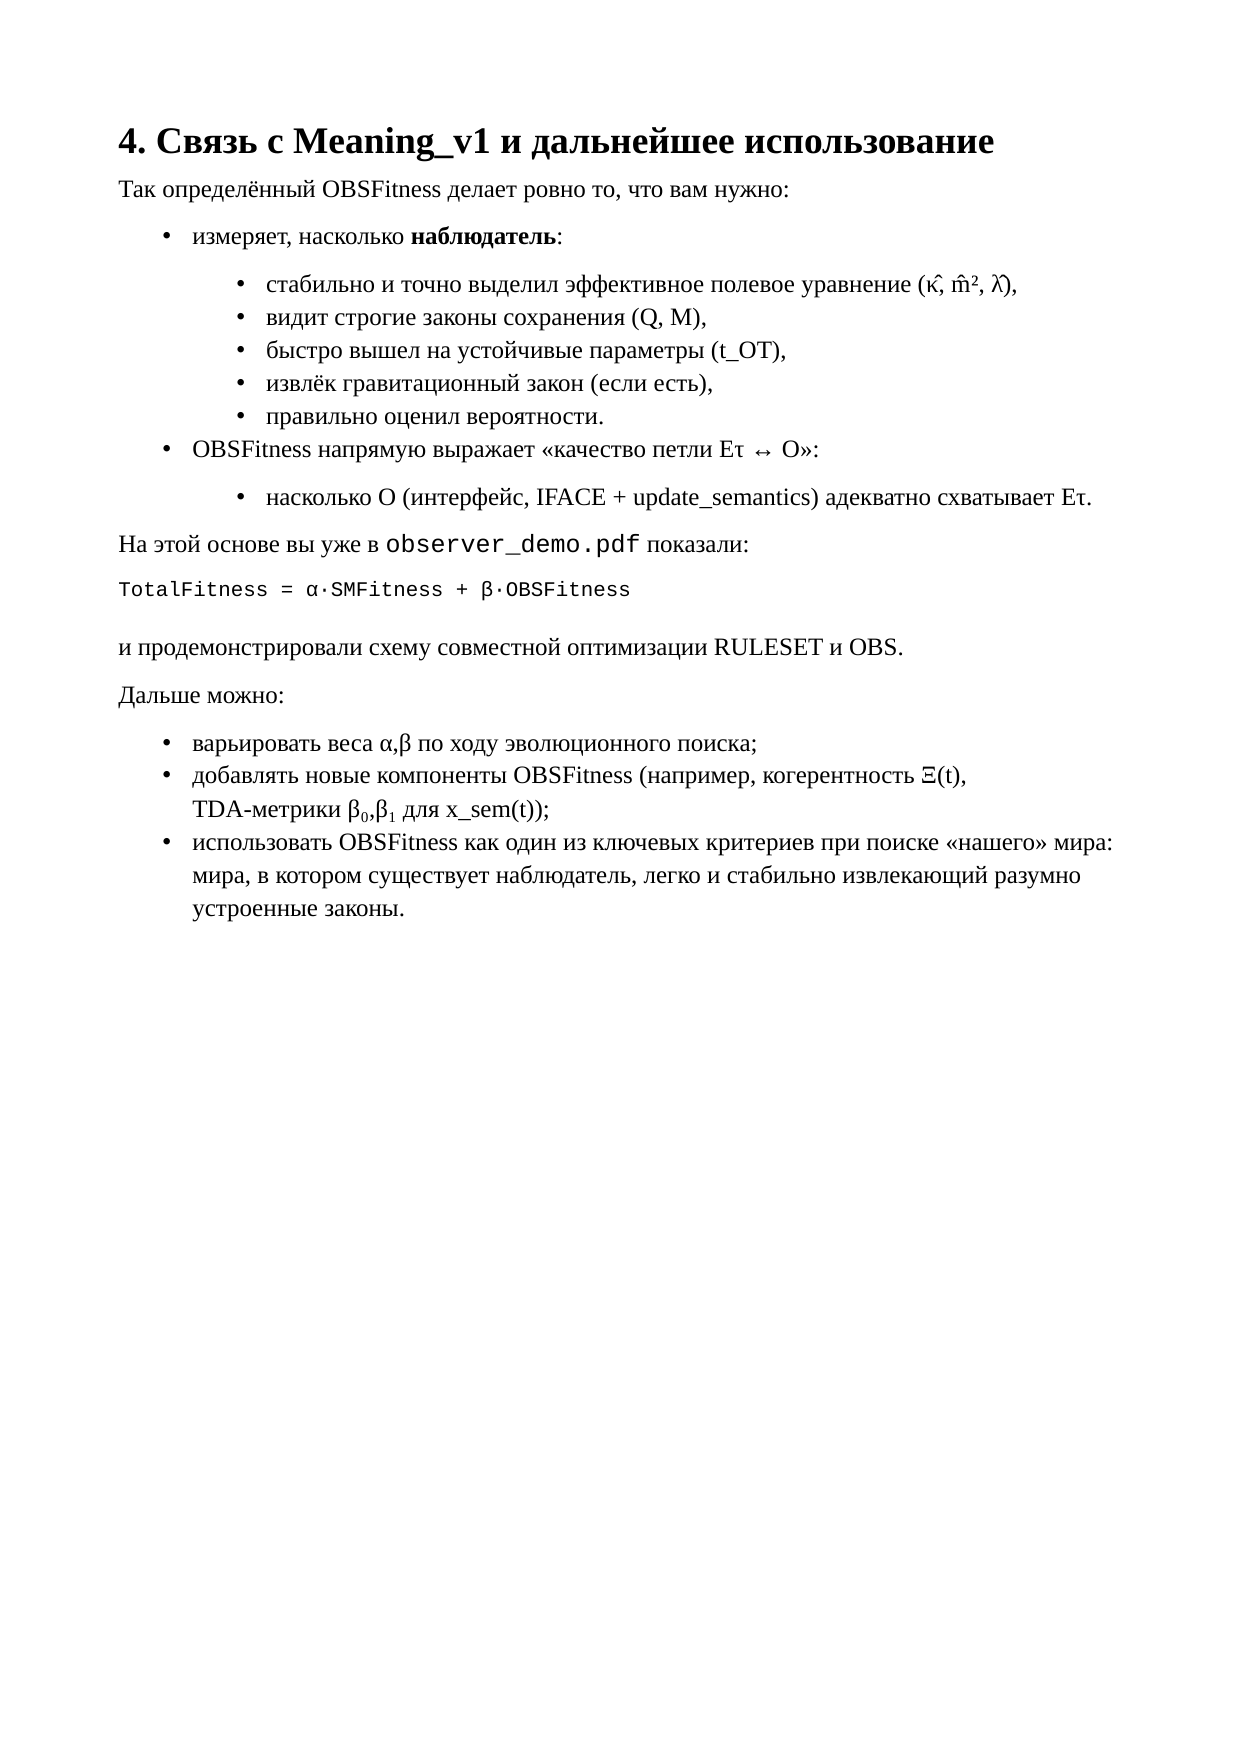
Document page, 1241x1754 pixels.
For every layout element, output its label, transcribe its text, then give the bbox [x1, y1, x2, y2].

list стабильно и точно выделил эффективное полевое уравнение (κ̂, m̂², λ̂), [236, 269, 1122, 298]
text TotalFitness = α·SMFitness + β·OBSFitness [118, 579, 1122, 603]
list быстро вышел на устойчивые параметры (t_OT), [236, 335, 1122, 364]
list видит строгие законы сохранения (Q, M), [236, 302, 1122, 331]
list извлёк гравитационный закон (если есть), [236, 368, 1122, 397]
list измеряет, насколько наблюдатель: [162, 221, 1122, 250]
list OBSFitness напрямую выражает «качество петли Eτ ↔ O»: [162, 434, 1122, 463]
text Дальше можно: [118, 680, 1122, 709]
list варьировать веса α,β по ходу эволюционного поиска; [162, 728, 1122, 756]
text На этой основе вы уже в observer_demo.pdf показали: [118, 529, 1122, 560]
list использовать OBSFitness как один из ключевых критериев при поиске «нашего» мира: мира, в котором существует наблюдатель, легко и стабильно извлекающий разумно устроенные законы. [162, 827, 1122, 921]
list правильно оценил вероятности. [236, 401, 1122, 430]
text и продемонстрировали схему совместной оптимизации RULESET и OBS. [118, 632, 1122, 661]
text Так определённый OBSFitness делает ровно то, что вам нужно: [118, 174, 1122, 202]
list добавлять новые компоненты OBSFitness (например, когерентность Ξ(t), TDA‑метрики β₀,β₁ для x_sem(t)); [162, 761, 1122, 822]
list насколько O (интерфейс, IFACE + update_semantics) адекватно схватывает Eτ. [236, 482, 1122, 510]
subtitle 4. Связь с Meaning_v1 и дальнейшее использование [118, 118, 1122, 161]
